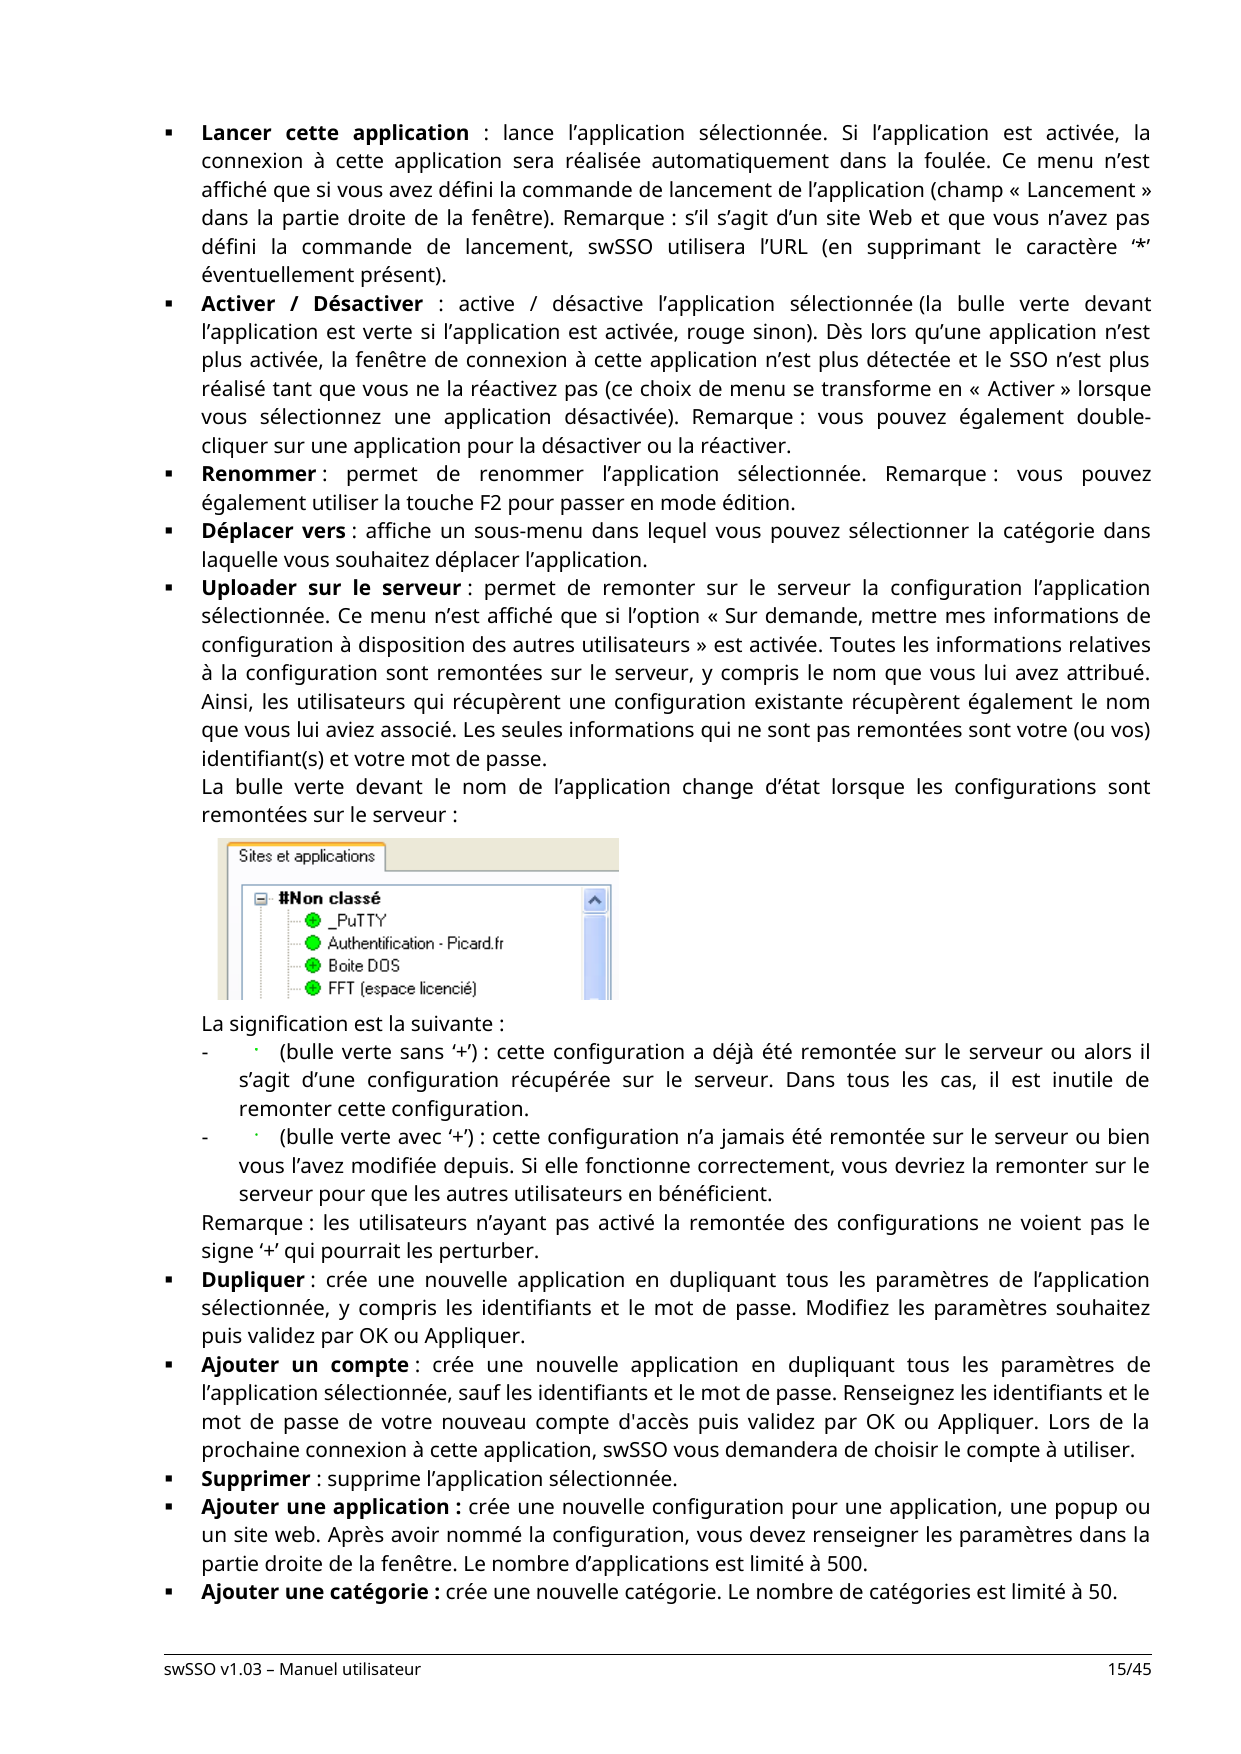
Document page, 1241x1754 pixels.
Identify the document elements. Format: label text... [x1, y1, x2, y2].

list Ajouter une catégorie : crée une nouvelle catégorie. Le nombre de catégories est limité à 50. [164, 1577, 1152, 1606]
list (bulle verte avec ‘+’) : cette configuration n’a jamais été remontée sur le serveur ou bien vous l’avez modifiée depuis. Si elle fonctionne correctement, vous devriez la remonter sur le serveur pour que les autres utilisateurs en bénéficient. [201, 1122, 1152, 1208]
list Uploader sur le serveur : permet de remonter sur le serveur la configuration l’application sélectionnée. Ce menu n’est affiché que si l’option « Sur demande, mettre mes informations de configuration à disposition des autres utilisateurs » est activée. Toutes les informations relatives à la configuration sont remontées sur le serveur, y compris le nom que vous lui avez attribué. Ainsi, les utilisateurs qui récupèrent une configuration existante récupèrent également le nom que vous lui aviez associé. Les seules informations qui ne sont pas remontées sont votre (ou vos) identifiant(s) et votre mot de passe. [164, 573, 1152, 772]
text La bulle verte devant le nom de l’application change d’état lorsque les configurations sont remontées sur le serveur : [201, 772, 1152, 829]
list Supprimer : supprime l’application sélectionnée. [164, 1464, 1152, 1492]
list Ajouter un compte : crée une nouvelle application en dupliquant tous les paramètres de l’application sélectionnée, sauf les identifiants et le mot de passe. Renseignez les identifiants et le mot de passe de votre nouveau compte d'accès puis validez par OK ou Appliquer. Lors de la prochaine connexion à cette application, swSSO vous demandera de choisir le compte à utiliser. [164, 1350, 1152, 1464]
list Ajouter une application : crée une nouvelle configuration pour une application, une popup ou un site web. Après avoir nommé la configuration, vous devez renseigner les paramètres dans la partie droite de la fenêtre. Le nombre d’applications est limité à 500. [164, 1492, 1152, 1577]
list Déplacer vers : affiche un sous-menu dans lequel vous pouvez sélectionner la catégorie dans laquelle vous souhaitez déplacer l’application. [164, 516, 1152, 573]
list Activer / Désactiver : active / désactive l’application sélectionnée (la bulle verte devant l’application est verte si l’application est activée, rouge sinon). Dès lors qu’une application n’est plus activée, la fenêtre de connexion à cette application n’est plus détectée et le SSO n’est plus réalisé tant que vous ne la réactivez pas (ce choix de menu se transforme en « Activer » lorsque vous sélectionnez une application désactivée). Remarque : vous pouvez également double-cliquer sur une application pour la désactiver ou la réactiver. [164, 289, 1152, 459]
list (bulle verte sans ‘+’) : cette configuration a déjà été remontée sur le serveur ou alors il s’agit d’une configuration récupérée sur le serveur. Dans tous les cas, il est inutile de remonter cette configuration. [201, 1037, 1152, 1122]
list Dupliquer : crée une nouvelle application en dupliquant tous les paramètres de l’application sélectionnée, y compris les identifiants et le mot de passe. Modifiez les paramètres souhaitez puis validez par OK ou Appliquer. [164, 1265, 1152, 1350]
list Renommer : permet de renommer l’application sélectionnée. Remarque : vous pouvez également utiliser la touche F2 pour passer en mode édition. [164, 459, 1152, 516]
picture [217, 838, 619, 1000]
text La signification est la suivante : [201, 1009, 1152, 1037]
text Remarque : les utilisateurs n’ayant pas activé la remontée des configurations ne voient pas le signe ‘+’ qui pourrait les perturber. [201, 1208, 1152, 1265]
list Lancer cette application : lance l’application sélectionnée. Si l’application est activée, la connexion à cette application sera réalisée automatiquement dans la foulée. Ce menu n’est affiché que si vous avez défini la commande de lancement de l’application (champ « Lancement » dans la partie droite de la fenêtre). Remarque : s’il s’agit d’un site Web et que vous n’avez pas défini la commande de lancement, swSSO utilisera l’URL (en supprimant le caractère ‘*’ éventuellement présent). [164, 118, 1152, 289]
